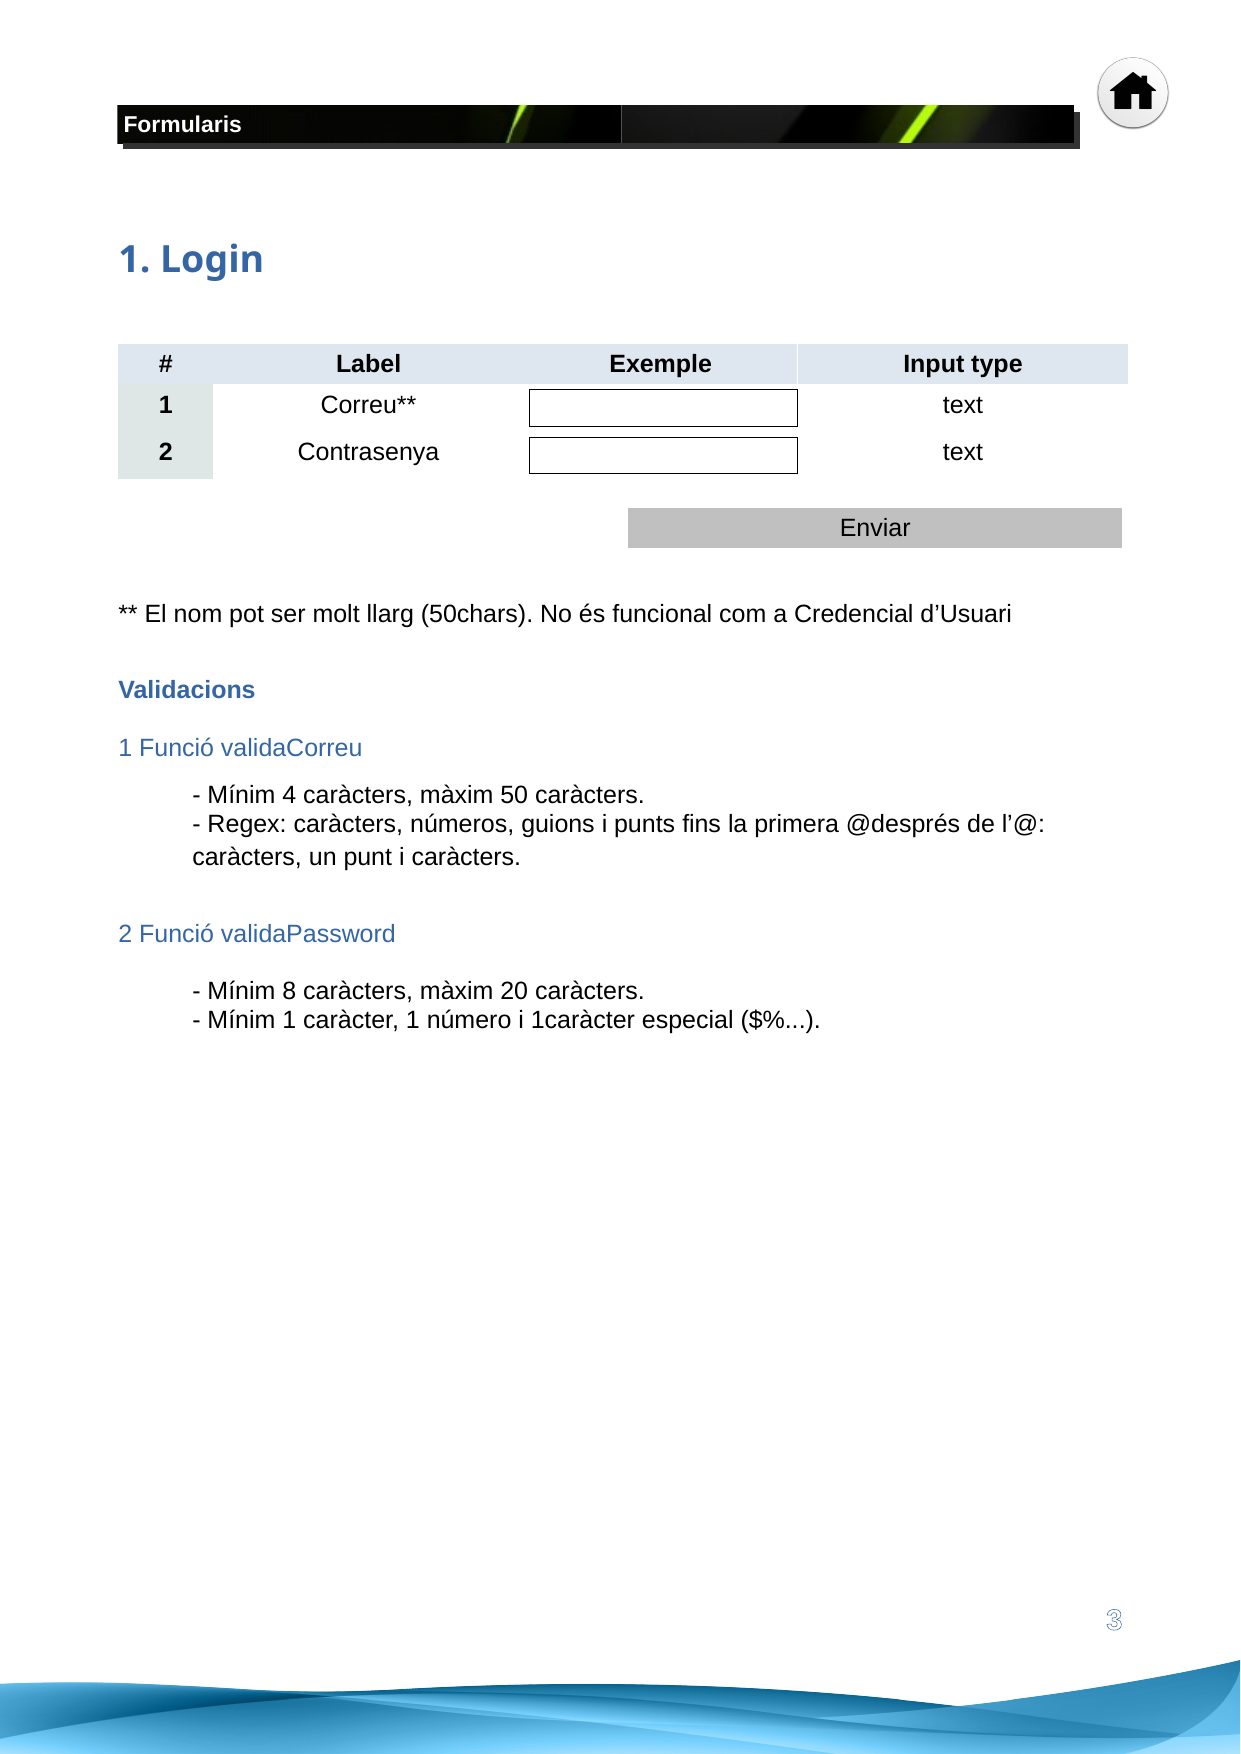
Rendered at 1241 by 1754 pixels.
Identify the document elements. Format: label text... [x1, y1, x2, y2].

table_cell text [798, 431, 1128, 479]
table_header # [118, 344, 213, 384]
table_cell 2 [118, 431, 213, 479]
subtitle 1. Login [118, 232, 1122, 283]
text Validacions [118, 675, 1122, 704]
picture [117, 105, 1074, 144]
table_header Exemple [524, 344, 797, 384]
table_cell text [798, 384, 1128, 431]
picture [1080, 54, 1187, 135]
text - Mínim 8 caràcters, màxim 20 caràcters. [118, 976, 1122, 1005]
text - Mínim 4 caràcters, màxim 50 caràcters. [118, 780, 1122, 809]
table_cell [524, 384, 797, 431]
text 2 Funció validaPassword [118, 918, 1122, 947]
text ** El nom pot ser molt llarg (50chars). No és funcional com a Credencial d’Usuari [118, 599, 1122, 628]
text - Mínim 1 caràcter, 1 número i 1caràcter especial ($%...). [118, 1005, 1122, 1033]
text 1 Funció validaCorreu [118, 733, 1122, 762]
table_header Label [213, 344, 524, 384]
table_cell Contrasenya [213, 431, 524, 479]
text - Regex: caràcters, números, guions i punts fins la primera @després de l’@: caràcters, un punt i caràcters. [118, 809, 1122, 871]
table_cell [524, 431, 797, 479]
table_header Input type [798, 344, 1128, 384]
table_cell Correu** [213, 384, 524, 431]
picture [0, 1644, 1241, 1754]
table_cell 1 [118, 384, 213, 431]
